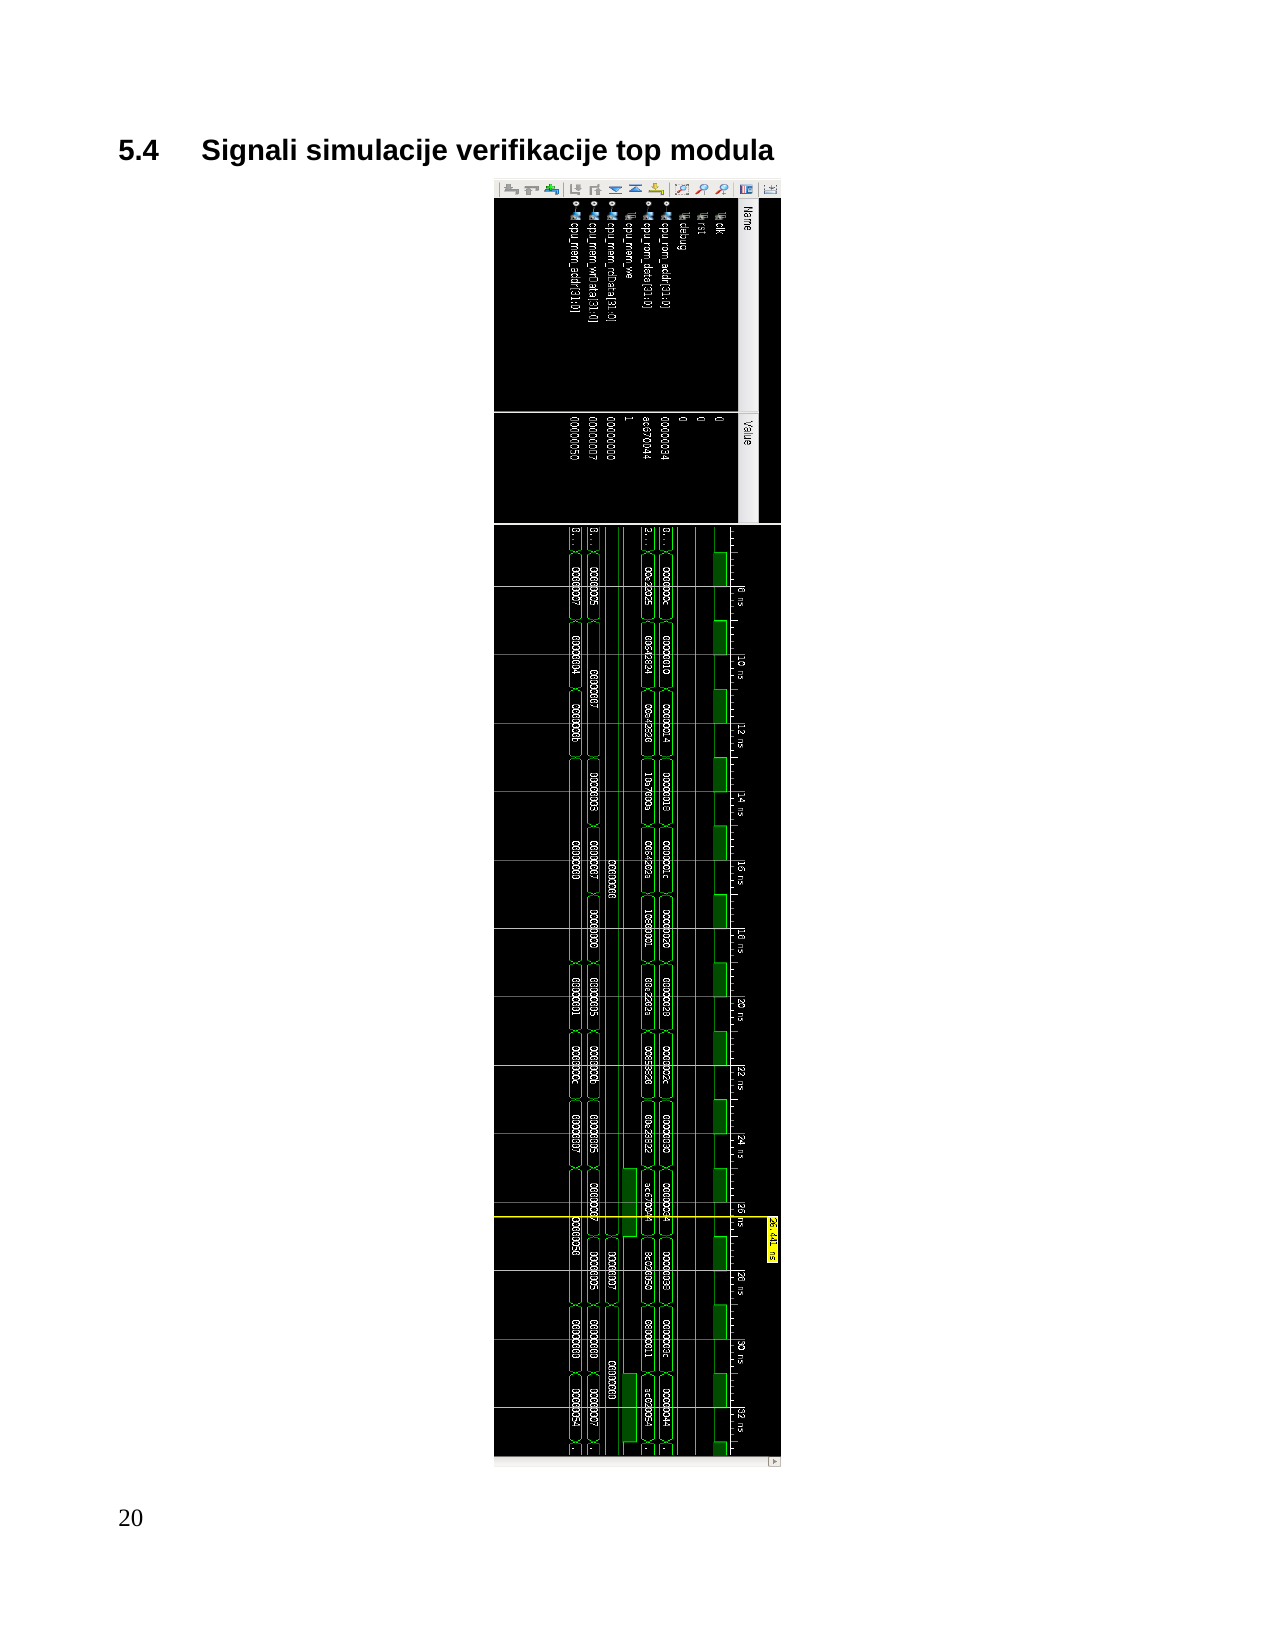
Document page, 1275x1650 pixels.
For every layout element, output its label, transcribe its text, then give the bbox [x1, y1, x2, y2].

subtitle Signali simulacije verifikacije top modula [118, 133, 1157, 166]
picture [494, 178, 781, 1467]
